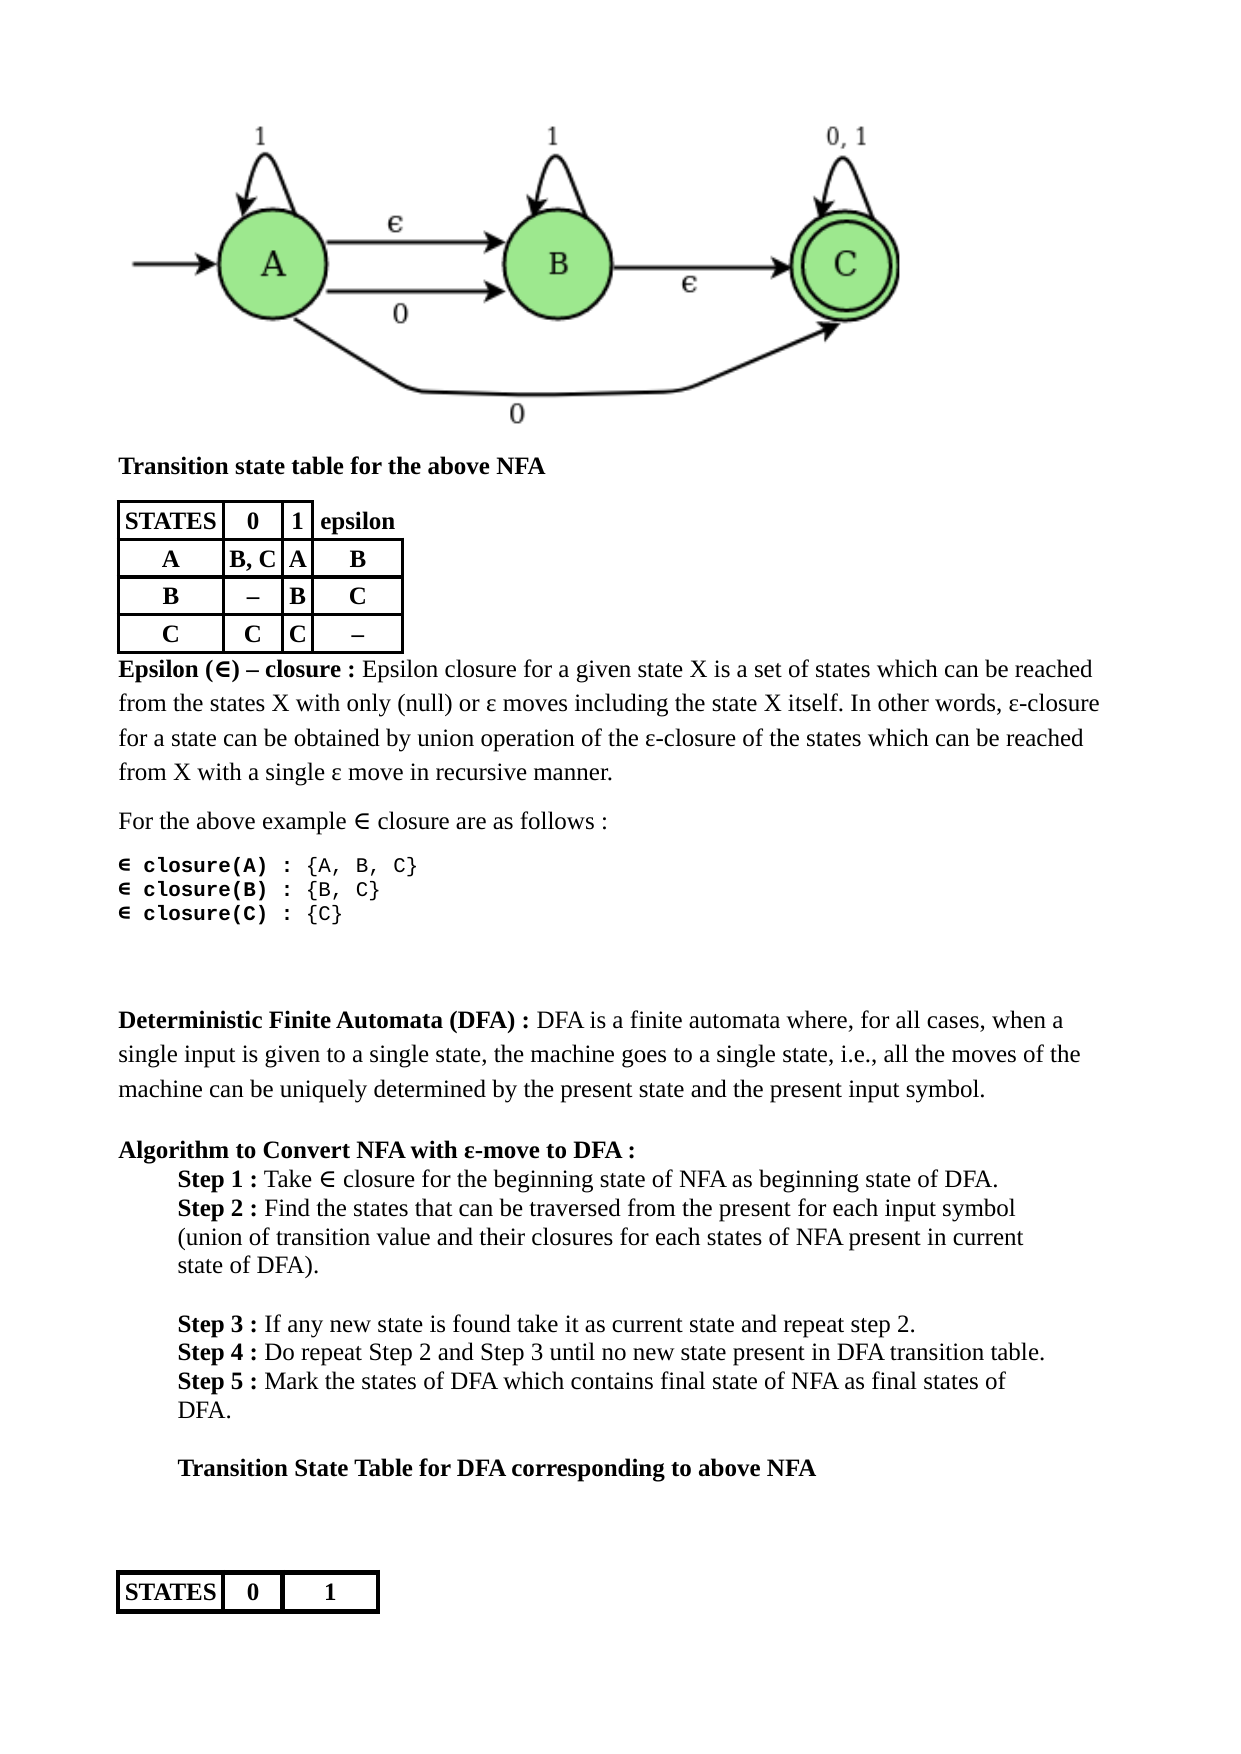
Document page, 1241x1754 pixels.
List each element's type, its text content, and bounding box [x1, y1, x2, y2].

table_header STATES [120, 1575, 221, 1609]
table_cell – [225, 579, 281, 613]
table_header 1 [284, 503, 311, 538]
table_header epsilon [314, 500, 403, 538]
subtitle Algorithm to Convert NFA with ε-move to DFA : [118, 1136, 1122, 1164]
table_header 0 [225, 503, 281, 538]
text Deterministic Finite Automata (DFA) : DFA is a finite automata where, for all cases, when a single input is given to a single state, the machine goes to a single state, i.e., all the moves of the machine can be uniquely determined by the present state and the present input symbol. [118, 1005, 1122, 1103]
table_cell C [284, 616, 311, 651]
table_cell B [120, 579, 222, 613]
table_cell – [314, 616, 401, 651]
table_header 1 [285, 1575, 376, 1609]
text ∈ closure(B) : {B, C} [118, 879, 1122, 903]
table_cell C [314, 579, 401, 613]
table_cell C [225, 616, 281, 651]
text Step 3 : If any new state is found take it as current state and repeat step 2. Step 4 : Do repeat Step 2 and Step 3 until no new state present in DFA transition table. Step 5 : Mark the states of DFA which contains final state of NFA as final states of DFA. [177, 1309, 1063, 1424]
table_header 0 [225, 1575, 280, 1609]
table_cell A [284, 541, 311, 575]
text For the above example ∈ closure are as follows : [118, 806, 1122, 835]
text Transition state table for the above NFA [118, 451, 1122, 480]
table_header STATES [120, 503, 222, 538]
text ∈ closure(C) : {C} [118, 903, 1122, 926]
text Step 1 : Take ∈ closure for the beginning state of NFA as beginning state of DFA. Step 2 : Find the states that can be traversed from the present for each input symbol (union of transition value and their closures for each states of NFA present in current state of DFA). [177, 1164, 1063, 1279]
table_cell C [120, 616, 222, 651]
table_cell B, C [225, 541, 281, 575]
table_cell A [120, 541, 222, 575]
text Epsilon (∈) – closure : Epsilon closure for a given state X is a set of states which can be reached from the states X with only (null) or ε moves including the state X itself. In other words, ε-closure for a state can be obtained by union operation of the ε-closure of the states which can be reached from X with a single ε move in recursive manner. [118, 654, 1122, 786]
text ∈ closure(A) : {A, B, C} [118, 856, 1122, 879]
table_cell B [314, 541, 401, 575]
table_cell B [284, 579, 311, 613]
text Transition State Table for DFA corresponding to above NFA [177, 1453, 1063, 1482]
